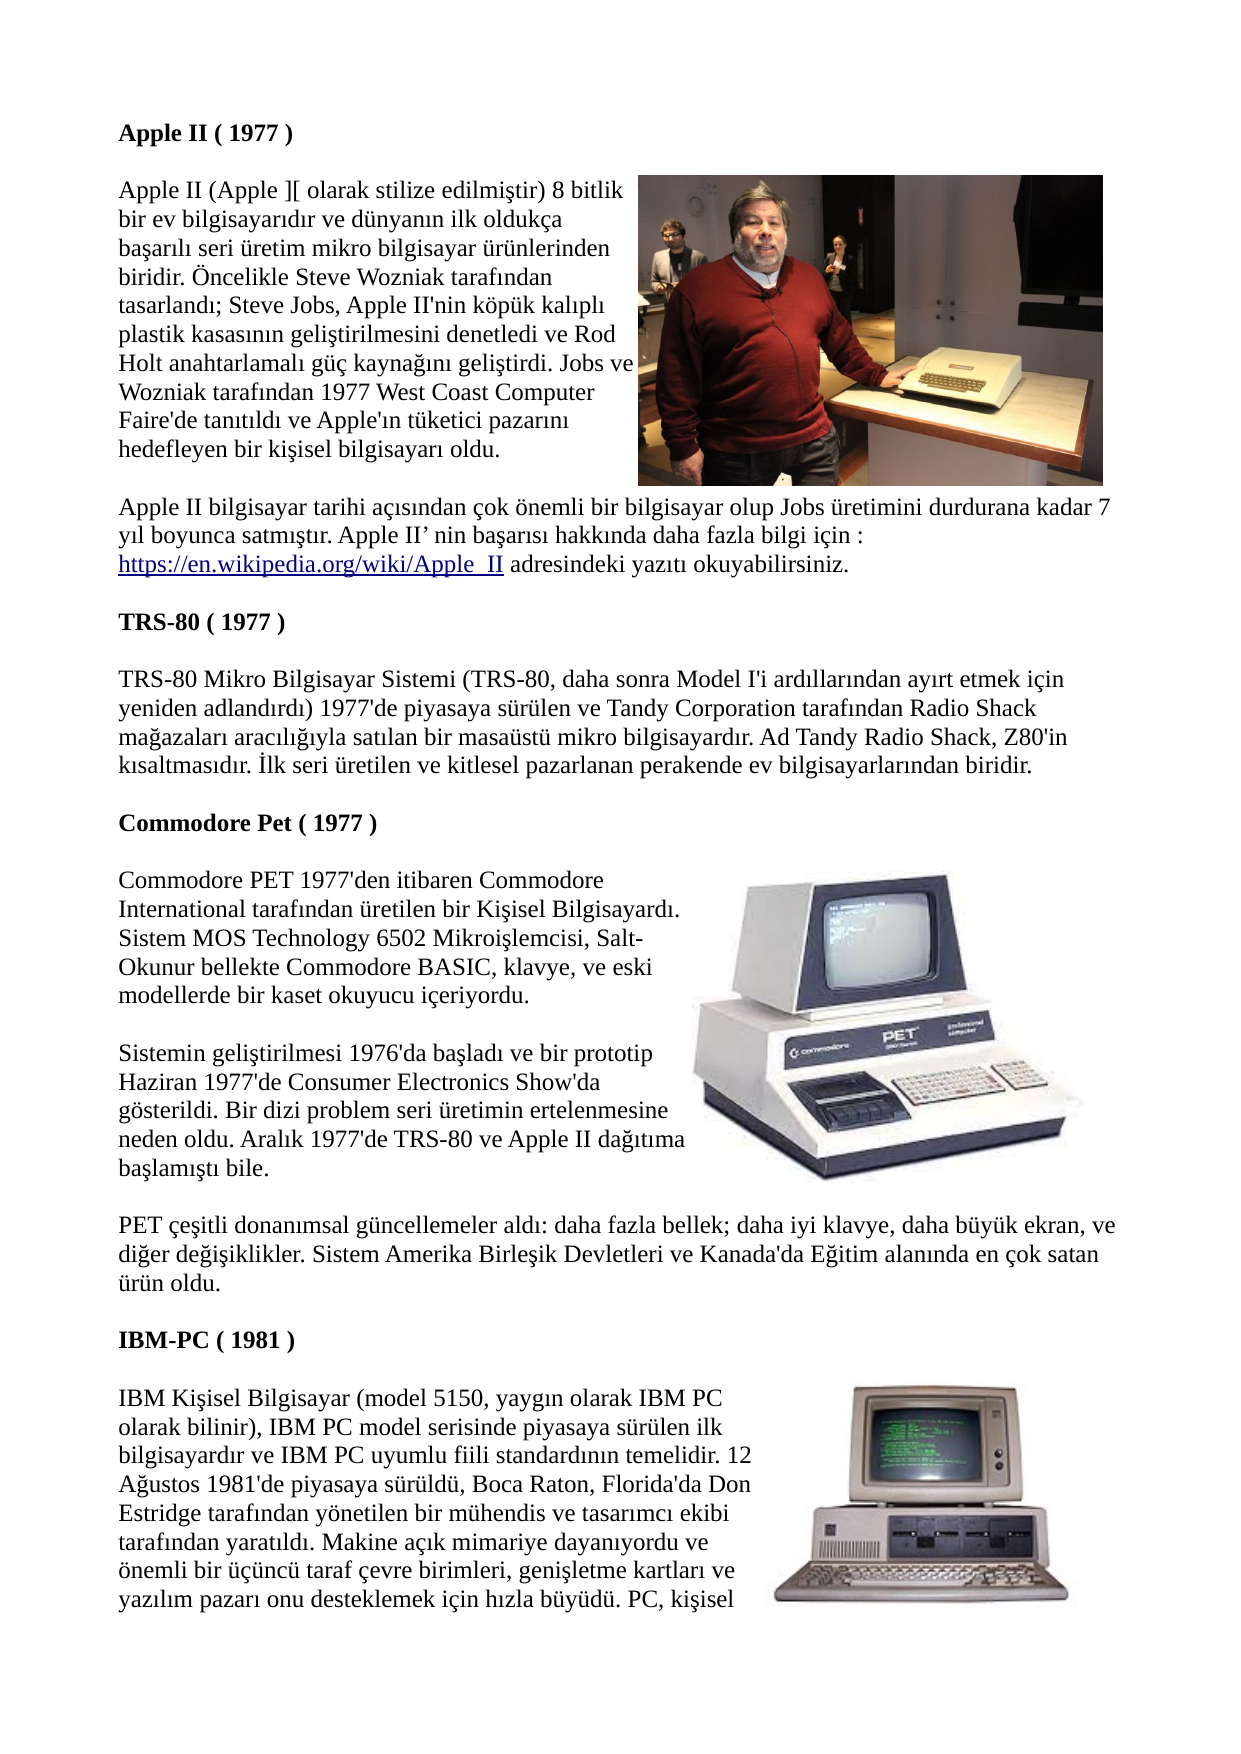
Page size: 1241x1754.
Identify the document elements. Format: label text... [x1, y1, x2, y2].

picture [691, 871, 1087, 1183]
text IBM Kişisel Bilgisayar (model 5150, yaygın olarak IBM PC olarak bilinir), IBM PC model serisinde piyasaya sürülen ilk bilgisayardır ve IBM PC uyumlu fiili standardının temelidir. 12 Ağustos 1981'de piyasaya sürüldü, Boca Raton, Florida'da Don Estridge tarafından yönetilen bir mühendis ve tasarımcı ekibi tarafından yaratıldı. Makine açık mimariye dayanıyordu ve önemli bir üçüncü taraf çevre birimleri, genişletme kartları ve yazılım pazarı onu desteklemek için hızla büyüdü. PC, kişisel [118, 1383, 1122, 1613]
text Commodore Pet ( 1977 ) [118, 808, 1122, 837]
text TRS-80 ( 1977 ) [118, 607, 1122, 636]
text PET çeşitli donanımsal güncellemeler aldı: daha fazla bellek; daha iyi klavye, daha büyük ekran, ve diğer değişiklikler. Sistem Amerika Birleşik Devletleri ve Kanada'da Eğitim alanında en çok satan ürün oldu. [118, 1211, 1122, 1297]
text Commodore PET 1977'den itibaren Commodore International tarafından üretilen bir Kişisel Bilgisayardı. Sistem MOS Technology 6502 Mikroişlemcisi, Salt-Okunur bellekte Commodore BASIC, klavye, ve eski modellerde bir kaset okuyucu içeriyordu. [118, 866, 1122, 1009]
text Apple II (Apple ][ olarak stilize edilmiştir) 8 bitlik bir ev bilgisayarıdır ve dünyanın ilk oldukça başarılı seri üretim mikro bilgisayar ürünlerinden biridir. Öncelikle Steve Wozniak tarafından tasarlandı; Steve Jobs, Apple II'nin köpük kalıplı plastik kasasının geliştirilmesini denetledi ve Rod Holt anahtarlamalı güç kaynağını geliştirdi. Jobs ve Wozniak tarafından 1977 West Coast Computer Faire'de tanıtıldı ve Apple'ın tüketici pazarını hedefleyen bir kişisel bilgisayarı oldu. [118, 176, 638, 463]
text Apple II bilgisayar tarihi açısından çok önemli bir bilgisayar olup Jobs üretimini durdurana kadar 7 yıl boyunca satmıştır. Apple II’ nin başarısı hakkında daha fazla bilgi için : https://en.wikipedia.org/wiki/Apple_II adresindeki yazıtı okuyabilirsiniz. [118, 492, 1122, 578]
picture [765, 1381, 1078, 1608]
text [1087, 1038, 1122, 1182]
text TRS-80 Mikro Bilgisayar Sistemi (TRS-80, daha sonra Model I'i ardıllarından ayırt etmek için yeniden adlandırdı) 1977'de piyasaya sürülen ve Tandy Corporation tarafından Radio Shack mağazaları aracılığıyla satılan bir masaüstü mikro bilgisayardır. Ad Tandy Radio Shack, Z80'in kısaltmasıdır. İlk seri üretilen ve kitlesel pazarlanan perakende ev bilgisayarlarından biridir. [118, 664, 1122, 779]
text IBM-PC ( 1981 ) [118, 1326, 1122, 1354]
text Apple II ( 1977 ) [118, 118, 1122, 147]
picture [638, 175, 1103, 486]
text Sistemin geliştirilmesi 1976'da başladı ve bir prototip Haziran 1977'de Consumer Electronics Show'da gösterildi. Bir dizi problem seri üretimin ertelenmesine neden oldu. Aralık 1977'de TRS-80 ve Apple II dağıtıma başlamıştı bile. [118, 1038, 691, 1182]
